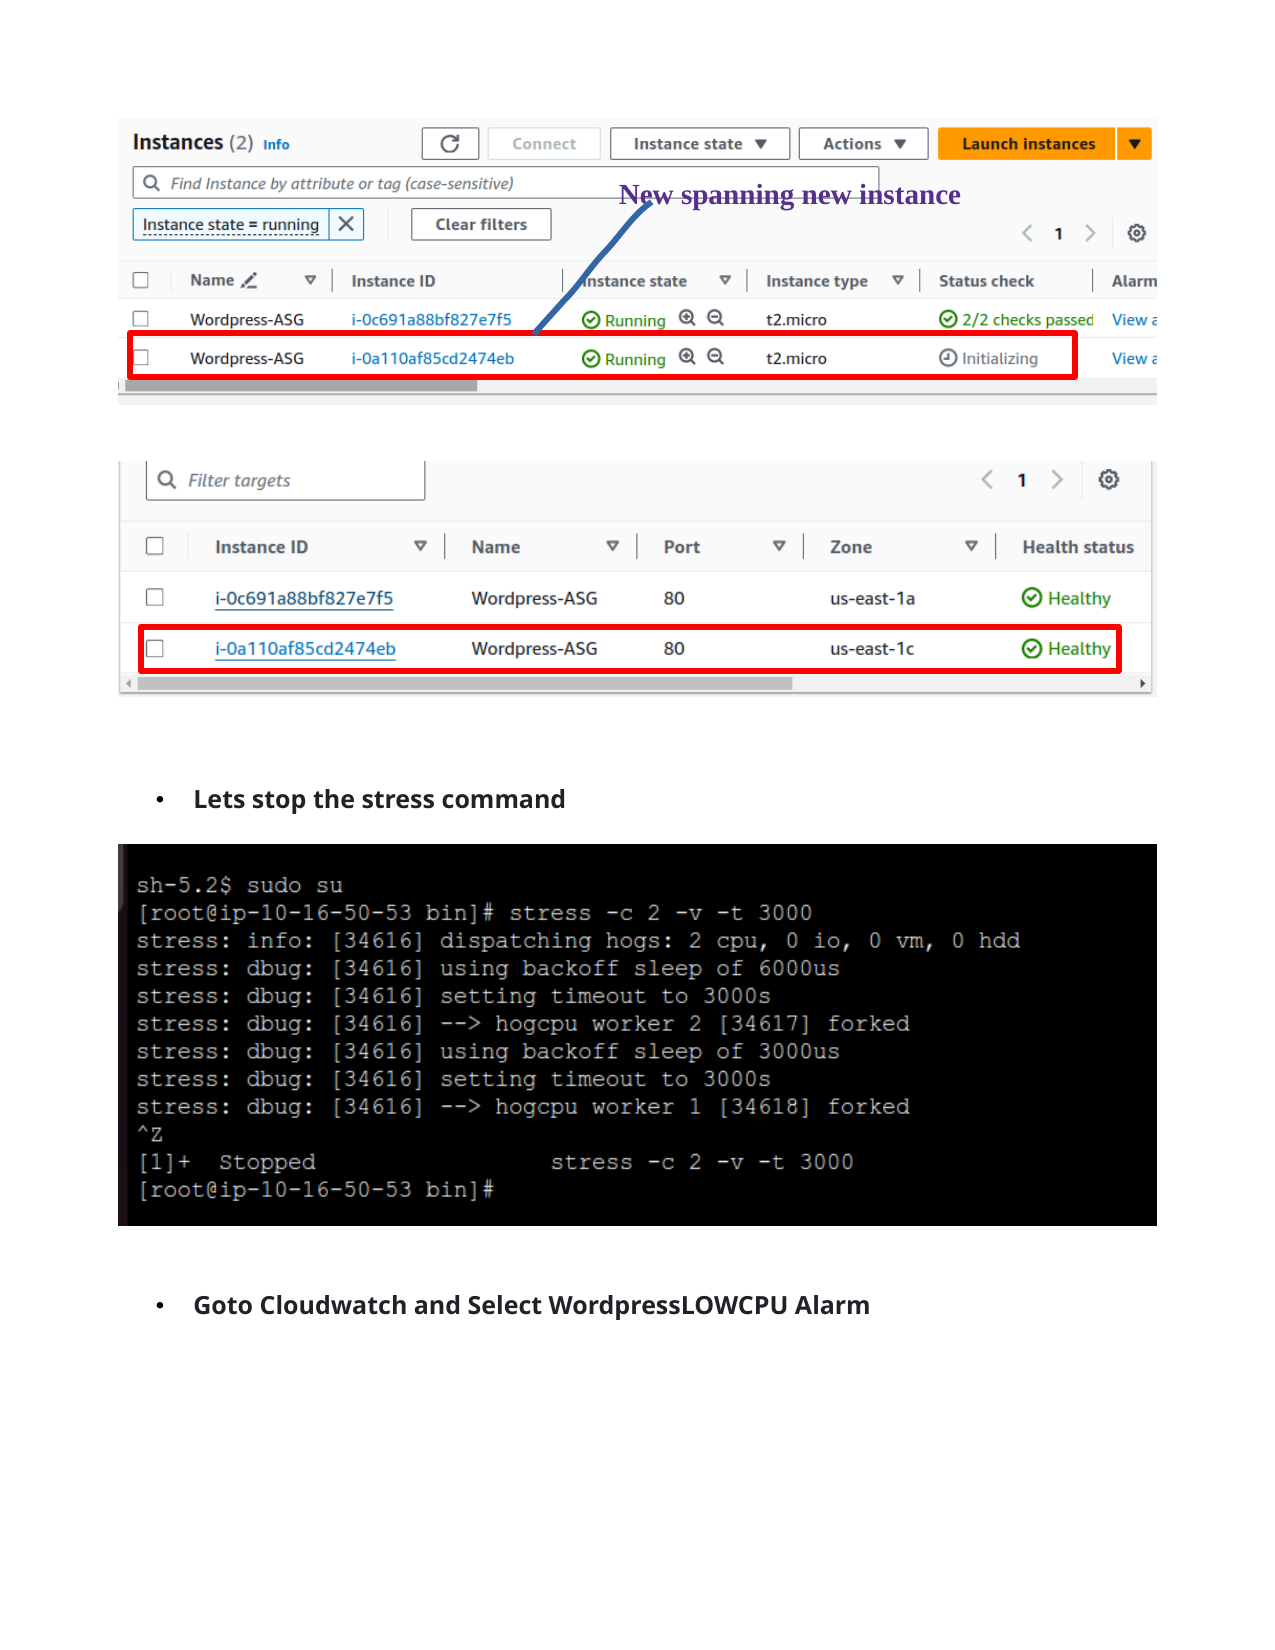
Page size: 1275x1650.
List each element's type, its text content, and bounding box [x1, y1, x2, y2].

picture [118, 844, 1157, 1226]
picture [118, 118, 1157, 405]
list Lets stop the stress command [156, 782, 1157, 816]
list Goto Cloudwatch and Select WordpressLOWCPU Alarm [156, 1288, 1157, 1322]
picture [118, 461, 1157, 697]
